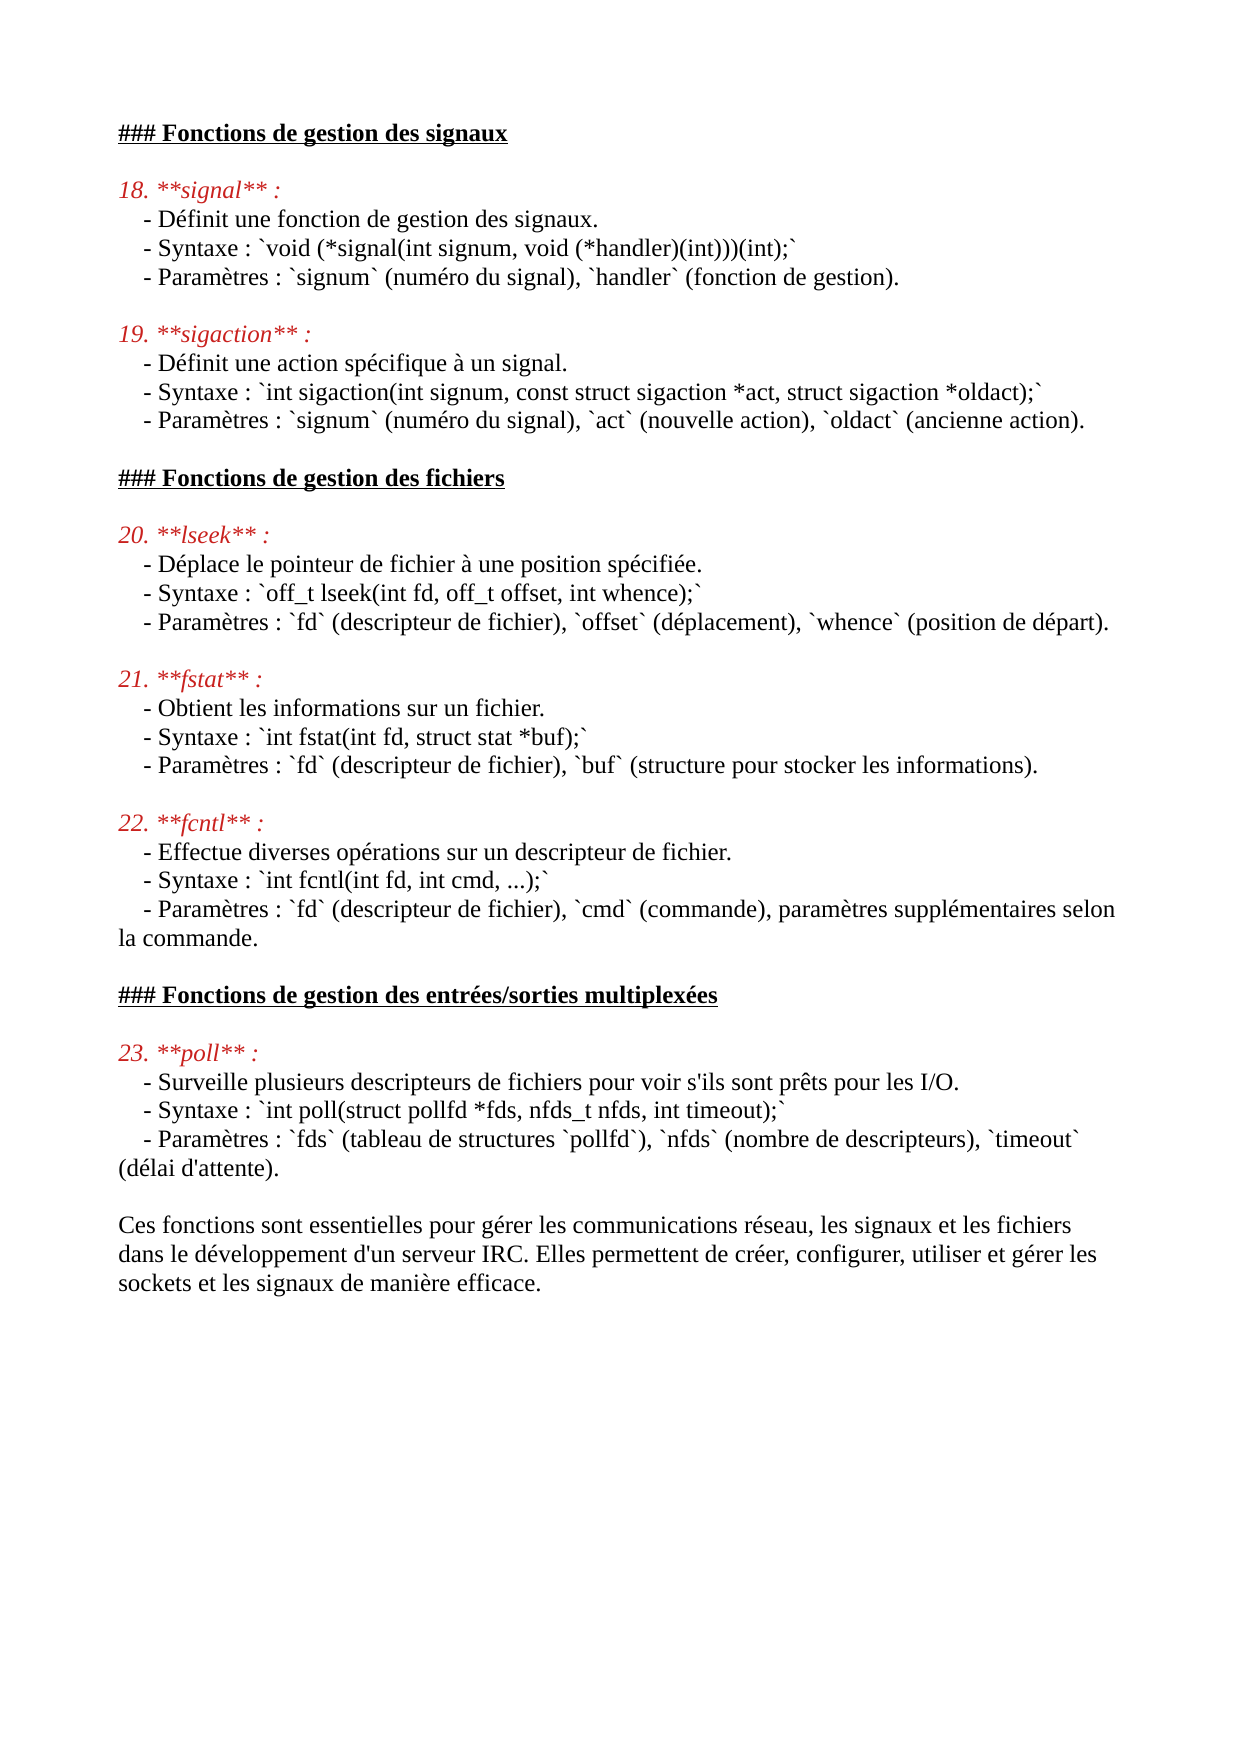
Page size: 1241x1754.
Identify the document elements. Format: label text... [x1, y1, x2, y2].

text - Surveille plusieurs descripteurs de fichiers pour voir s'ils sont prêts pour les I/O. [118, 1067, 1122, 1096]
text 23. **poll** : [118, 1038, 1122, 1067]
text - Paramètres : `fd` (descripteur de fichier), `buf` (structure pour stocker les informations). [118, 751, 1122, 779]
text - Effectue diverses opérations sur un descripteur de fichier. [118, 837, 1122, 866]
text - Paramètres : `fds` (tableau de structures `pollfd`), `nfds` (nombre de descripteurs), `timeout` (délai d'attente). [118, 1124, 1122, 1182]
text - Syntaxe : `int poll(struct pollfd *fds, nfds_t nfds, int timeout);` [118, 1096, 1122, 1124]
text - Déplace le pointeur de fichier à une position spécifiée. [118, 549, 1122, 578]
text - Définit une action spécifique à un signal. [118, 348, 1122, 377]
text ### Fonctions de gestion des entrées/sorties multiplexées [118, 981, 1122, 1009]
text - Syntaxe : `off_t lseek(int fd, off_t offset, int whence);` [118, 578, 1122, 607]
text 18. **signal** : [118, 176, 1122, 204]
text ### Fonctions de gestion des fichiers [118, 463, 1122, 492]
text - Paramètres : `signum` (numéro du signal), `act` (nouvelle action), `oldact` (ancienne action). [118, 406, 1122, 434]
text 19. **sigaction** : [118, 319, 1122, 348]
text - Définit une fonction de gestion des signaux. [118, 204, 1122, 233]
text - Paramètres : `signum` (numéro du signal), `handler` (fonction de gestion). [118, 262, 1122, 291]
text - Obtient les informations sur un fichier. [118, 693, 1122, 722]
text 22. **fcntl** : [118, 808, 1122, 837]
text ### Fonctions de gestion des signaux [118, 118, 1122, 147]
text 20. **lseek** : [118, 521, 1122, 549]
text - Syntaxe : `int fcntl(int fd, int cmd, ...);` [118, 866, 1122, 894]
text Ces fonctions sont essentielles pour gérer les communications réseau, les signaux et les fichiers dans le développement d'un serveur IRC. Elles permettent de créer, configurer, utiliser et gérer les sockets et les signaux de manière efficace. [118, 1211, 1122, 1297]
text - Syntaxe : `void (*signal(int signum, void (*handler)(int)))(int);` [118, 233, 1122, 262]
text - Paramètres : `fd` (descripteur de fichier), `cmd` (commande), paramètres supplémentaires selon la commande. [118, 894, 1122, 952]
text - Syntaxe : `int fstat(int fd, struct stat *buf);` [118, 722, 1122, 751]
text - Syntaxe : `int sigaction(int signum, const struct sigaction *act, struct sigaction *oldact);` [118, 377, 1122, 406]
text - Paramètres : `fd` (descripteur de fichier), `offset` (déplacement), `whence` (position de départ). [118, 607, 1122, 636]
text 21. **fstat** : [118, 664, 1122, 693]
